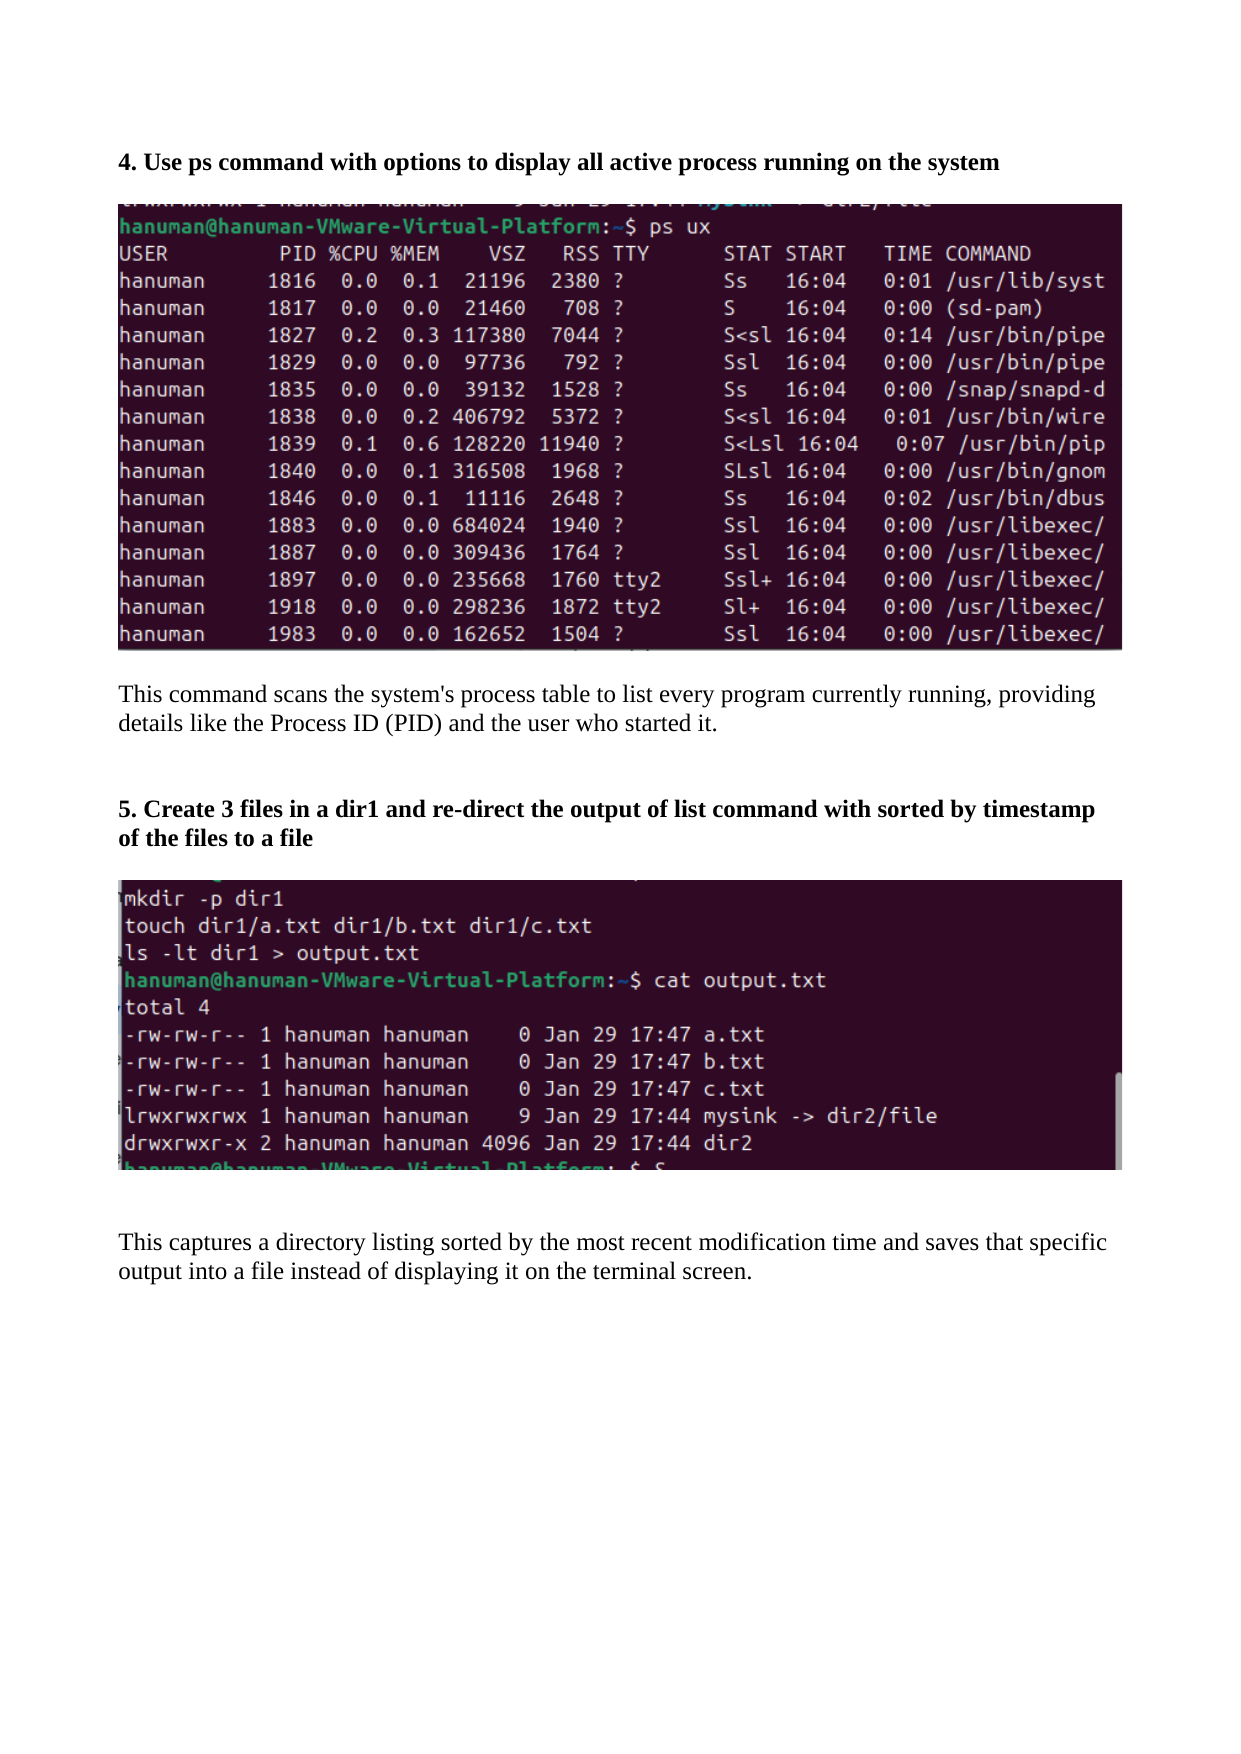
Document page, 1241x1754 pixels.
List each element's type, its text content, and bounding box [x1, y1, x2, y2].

text This command scans the system's process table to list every program currently running, providing details like the Process ID (PID) and the user who started it. [118, 679, 1122, 736]
text 4. Use ps command with options to display all active process running on the system [118, 147, 1122, 176]
text 5. Create 3 files in a dir1 and re-direct the output of list command with sorted by timestamp of the files to a file [118, 794, 1122, 851]
picture [118, 204, 1123, 651]
picture [118, 880, 1123, 1170]
text This captures a directory listing sorted by the most recent modification time and saves that specific output into a file instead of displaying it on the terminal screen. [118, 1227, 1122, 1285]
